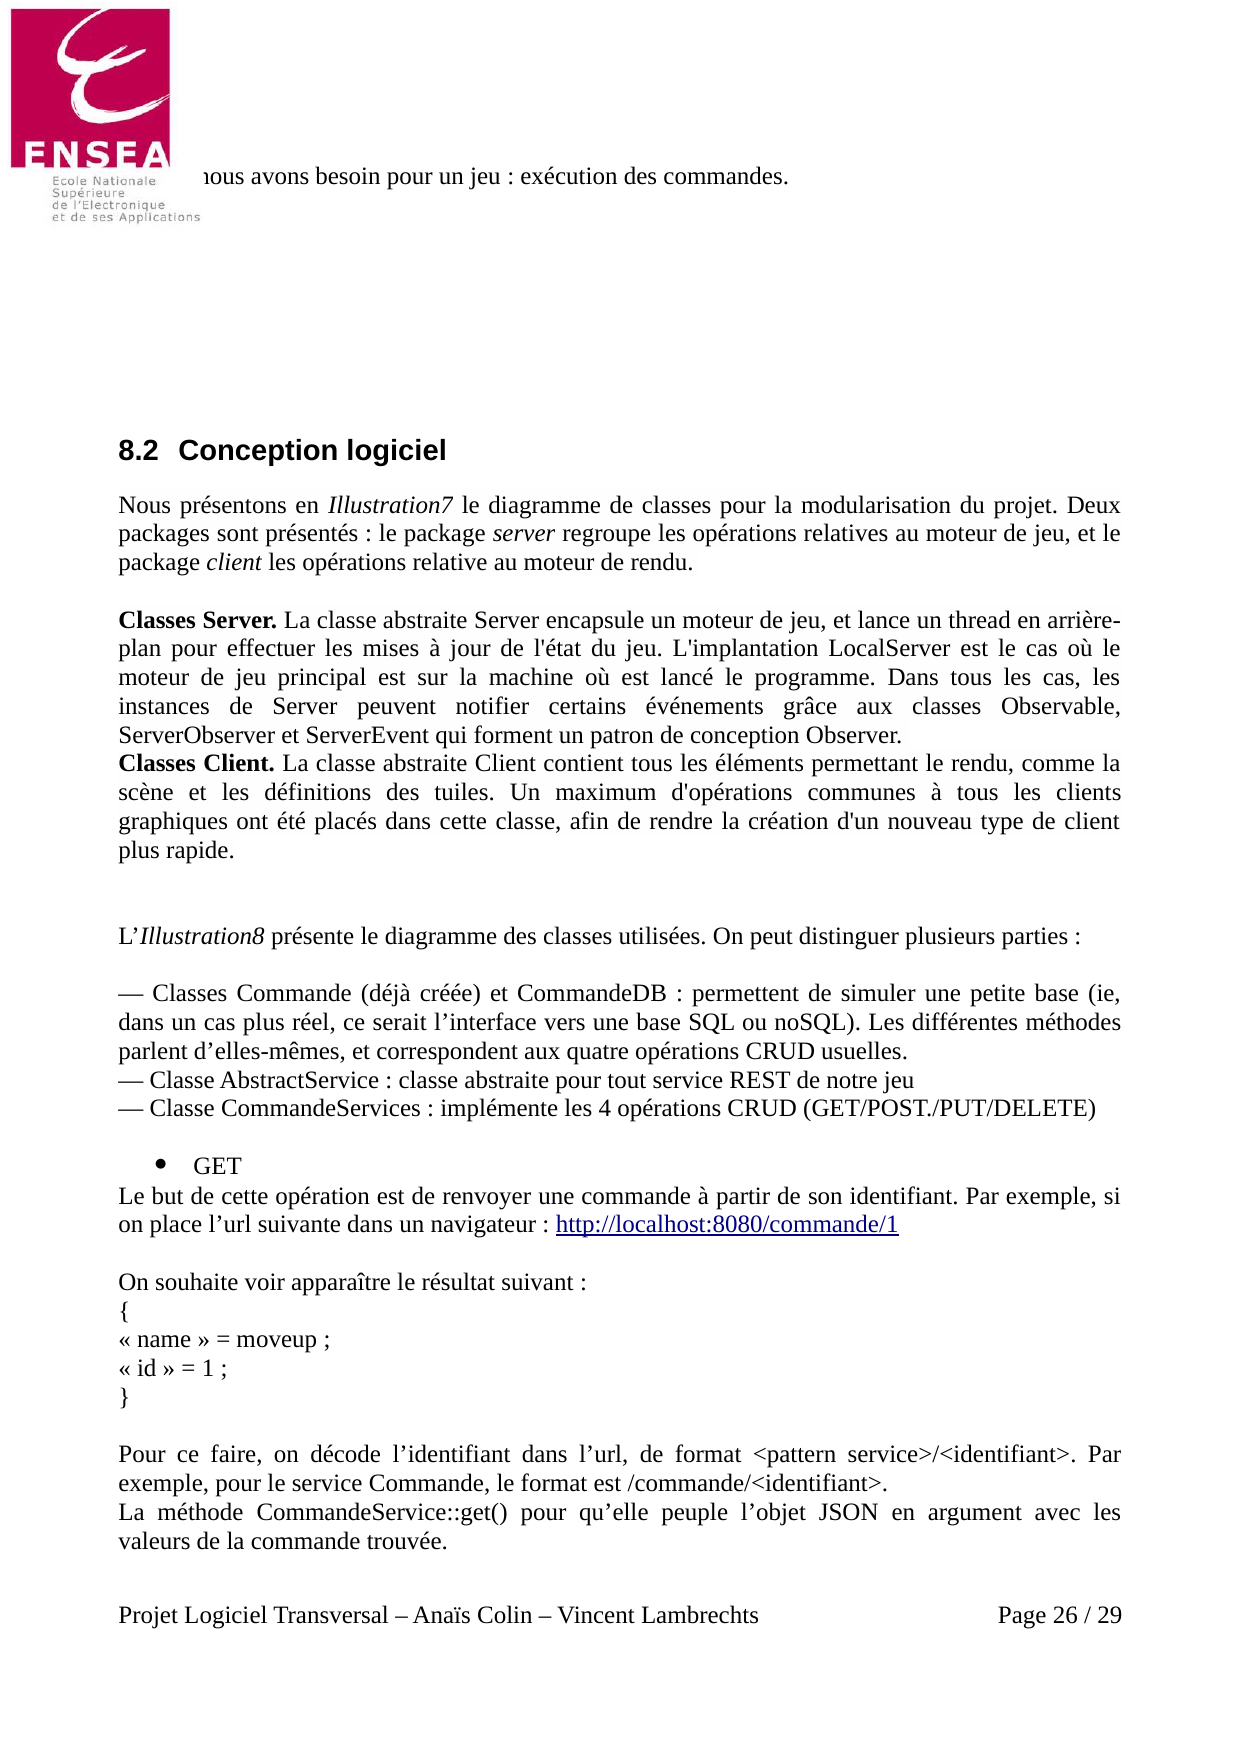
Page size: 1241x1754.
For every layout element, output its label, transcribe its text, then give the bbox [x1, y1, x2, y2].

text Pour ce faire, on décode l’identifiant dans l’url, de format <pattern service>/<identifiant>. Par exemple, pour le service Commande, le format est /commande/<identifiant>. [118, 1439, 1122, 1497]
subtitle Conception logiciel [118, 433, 1122, 466]
text — Classes Commande (déjà créée) et CommandeDB : permettent de simuler une petite base (ie, dans un cas plus réel, ce serait l’interface vers une base SQL ou noSQL). Les différentes méthodes parlent d’elles-mêmes, et correspondent aux quatre opérations CRUD usuelles. [118, 978, 1122, 1065]
text Le but de cette opération est de renvoyer une commande à partir de son identifiant. Par exemple, si on place l’url suivante dans un navigateur : http://localhost:8080/commande/1 [118, 1181, 1122, 1238]
text — Classe CommandeServices : implémente les 4 opérations CRUD (GET/POST./PUT/DELETE) [118, 1093, 1122, 1122]
text On souhaite voir apparaître le résultat suivant : [118, 1267, 1122, 1296]
text — Classe AbstractService : classe abstraite pour tout service REST de notre jeu [118, 1065, 1122, 1093]
text L’Illustration8 présente le diagramme des classes utilisées. On peut distinguer plusieurs parties : [118, 921, 1122, 950]
text { [118, 1296, 1122, 1324]
text Classes Server. La classe abstraite Server encapsule un moteur de jeu, et lance un thread en arrière-plan pour effectuer les mises à jour de l'état du jeu. L'implantation LocalServer est le cas où le moteur de jeu principal est sur la machine où est lancé le programme. Dans tous les cas, les instances de Server peuvent notifier certains événements grâce aux classes Observable, ServerObserver et ServerEvent qui forment un patron de conception Observer. [118, 605, 1122, 748]
text En effet, SOAP redéfinit un protocole via une enveloppe, des entêtes et un document, à l’intérieur du protocole réseau l’hébergeant (la plupart du temps HTTP). SOAP ne bénéficie donc pas des requêtes HTTP, gérée par l’infrastructure réseau, et est donc plus lent. Ainsi REST est plus rapide, ce dont nous avons besoin pour un jeu : exécution des commandes. [204, 161, 1122, 190]
text } [118, 1382, 1122, 1411]
text Nous présentons en Illustration7 le diagramme de classes pour la modularisation du projet. Deux packages sont présentés : le package server regroupe les opérations relatives au moteur de jeu, et le package client les opérations relative au moteur de rendu. [118, 490, 1122, 576]
list GET [156, 1151, 1122, 1181]
text Classes Client. La classe abstraite Client contient tous les éléments permettant le rendu, comme la scène et les définitions des tuiles. Un maximum d'opérations communes à tous les clients graphiques ont été placés dans cette classe, afin de rendre la création d'un nouveau type de client plus rapide. [118, 748, 1122, 863]
text « name » = moveup ; [118, 1324, 1122, 1353]
text « id » = 1 ; [118, 1353, 1122, 1382]
text La méthode CommandeService::get() pour qu’elle peuple l’objet JSON en argument avec les valeurs de la commande trouvée. [118, 1497, 1122, 1554]
